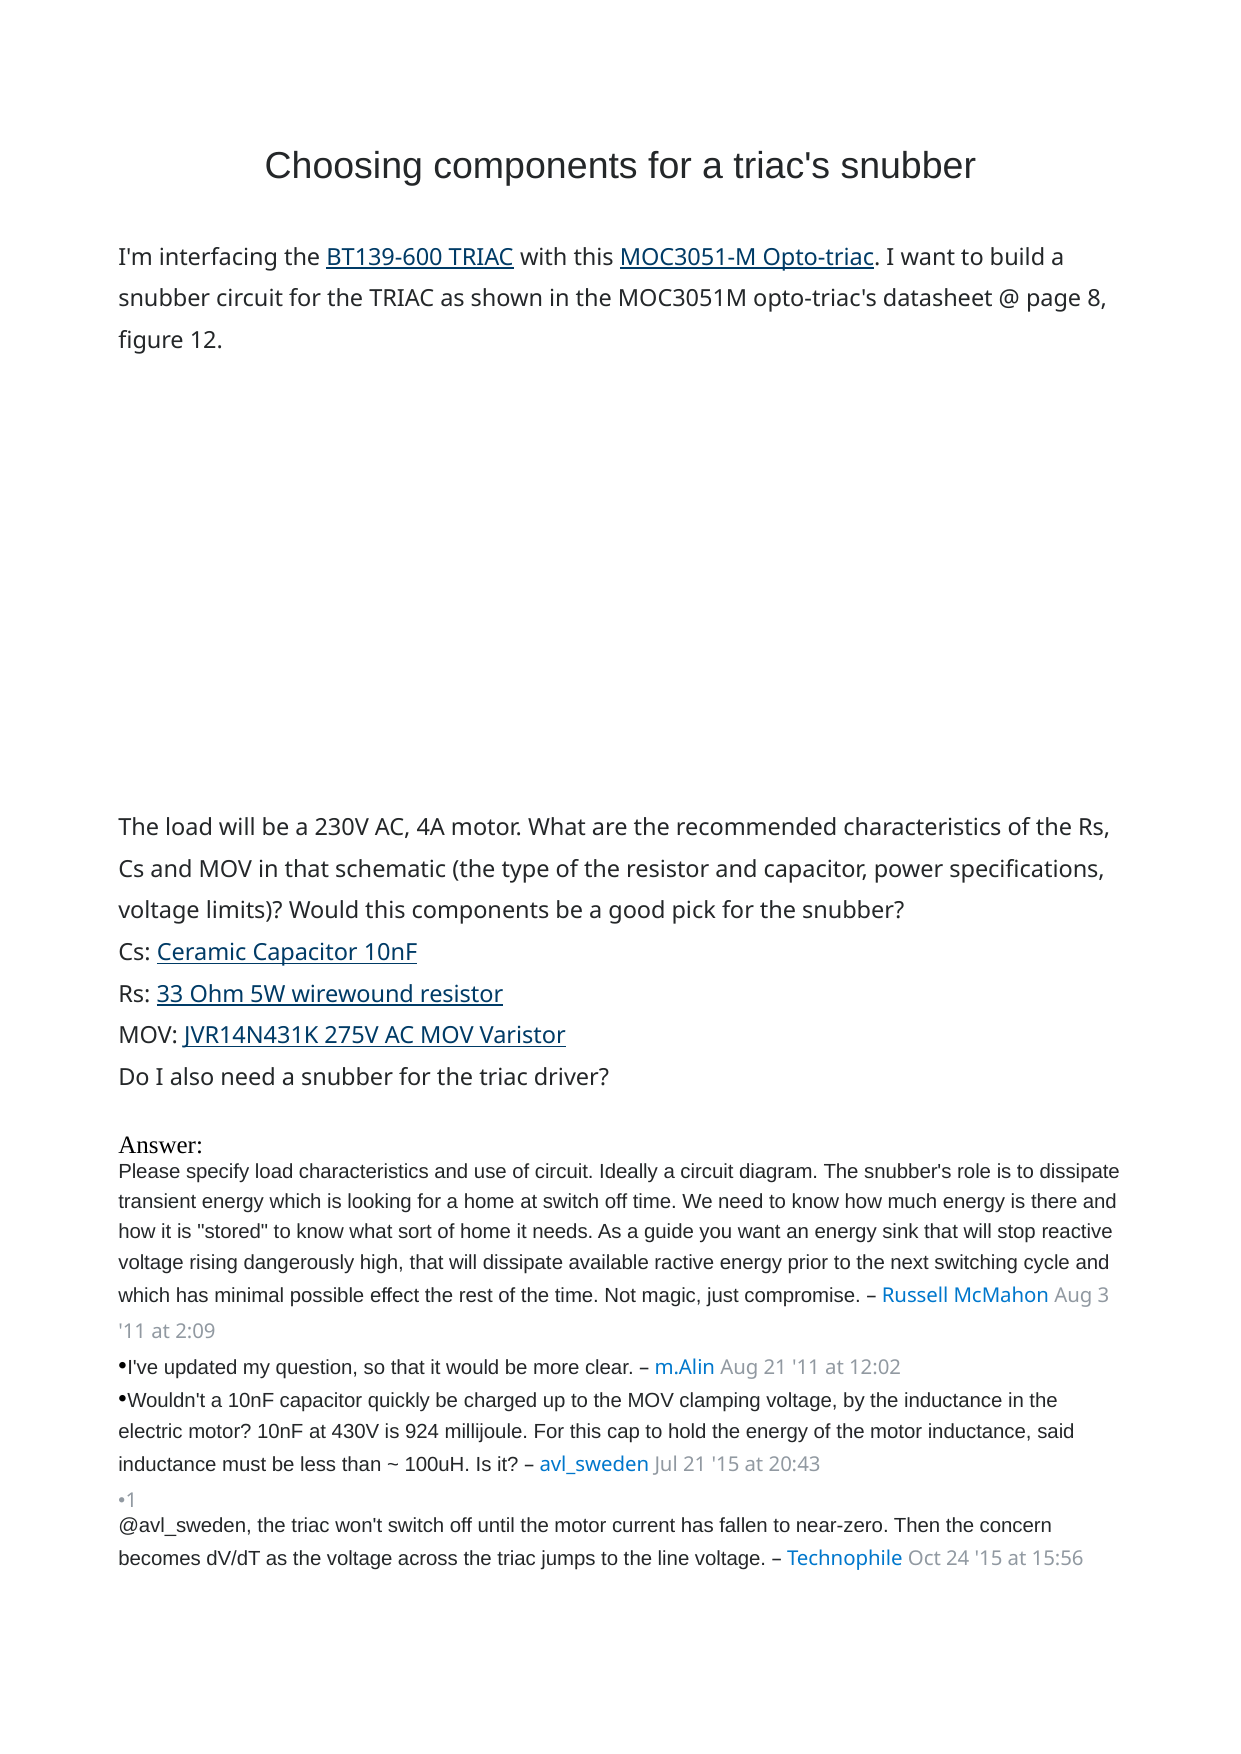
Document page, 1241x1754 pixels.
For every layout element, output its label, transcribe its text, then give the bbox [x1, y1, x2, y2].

list @avl_sweden, the triac won't switch off until the motor current has fallen to near-zero. Then the concern becomes dV/dT as the voltage across the triac jumps to the line voltage. – Technophile Oct 24 '15 at 15:56 [118, 1514, 1122, 1572]
text Rs: 33 Ohm 5W wirewound resistor [118, 977, 1122, 1009]
list I've updated my question, so that it would be more clear. – m.Alin Aug 21 '11 at 12:02 [118, 1352, 1122, 1380]
subtitle Choosing components for a triac's snubber [118, 143, 1122, 186]
text Do I also need a snubber for the triac driver? [118, 1060, 1122, 1092]
text MOV: JVR14N431K 275V AC MOV Varistor [118, 1018, 1122, 1051]
list Please specify load characteristics and use of circuit. Ideally a circuit diagram. The snubber's role is to dissipate transient energy which is looking for a home at switch off time. We need to know how much energy is there and how it is "stored" to know what sort of home it needs. As a guide you want an energy sink that will stop reactive voltage rising dangerously high, that will dissipate available ractive energy prior to the next switching cycle and which has minimal possible effect the rest of the time. Not magic, just compromise. – Russell McMahon Aug 3 '11 at 2:09 [118, 1159, 1122, 1344]
text The load will be a 230V AC, 4A motor. What are the recommended characteristics of the Rs, Cs and MOV in that schematic (the type of the resistor and capacitor, power specifications, voltage limits)? Would this components be a good pick for the snubber? [118, 811, 1122, 926]
text Cs: Ceramic Capacitor 10nF [118, 935, 1122, 967]
list 1 [118, 1486, 1122, 1514]
list Wouldn't a 10nF capacitor quickly be charged up to the MOV clamping voltage, by the inductance in the electric motor? 10nF at 430V is 924 millijoule. For this cap to hold the energy of the motor inductance, said inductance must be less than ~ 100uH. Is it? – avl_sweden Jul 21 '15 at 20:43 [118, 1388, 1122, 1478]
text Answer: [118, 1130, 1122, 1159]
text I'm interfacing the BT139-600 TRIAC with this MOC3051-M Opto-triac. I want to build a snubber circuit for the TRIAC as shown in the MOC3051M opto-triac's datasheet @ page 8, figure 12. [118, 240, 1122, 355]
